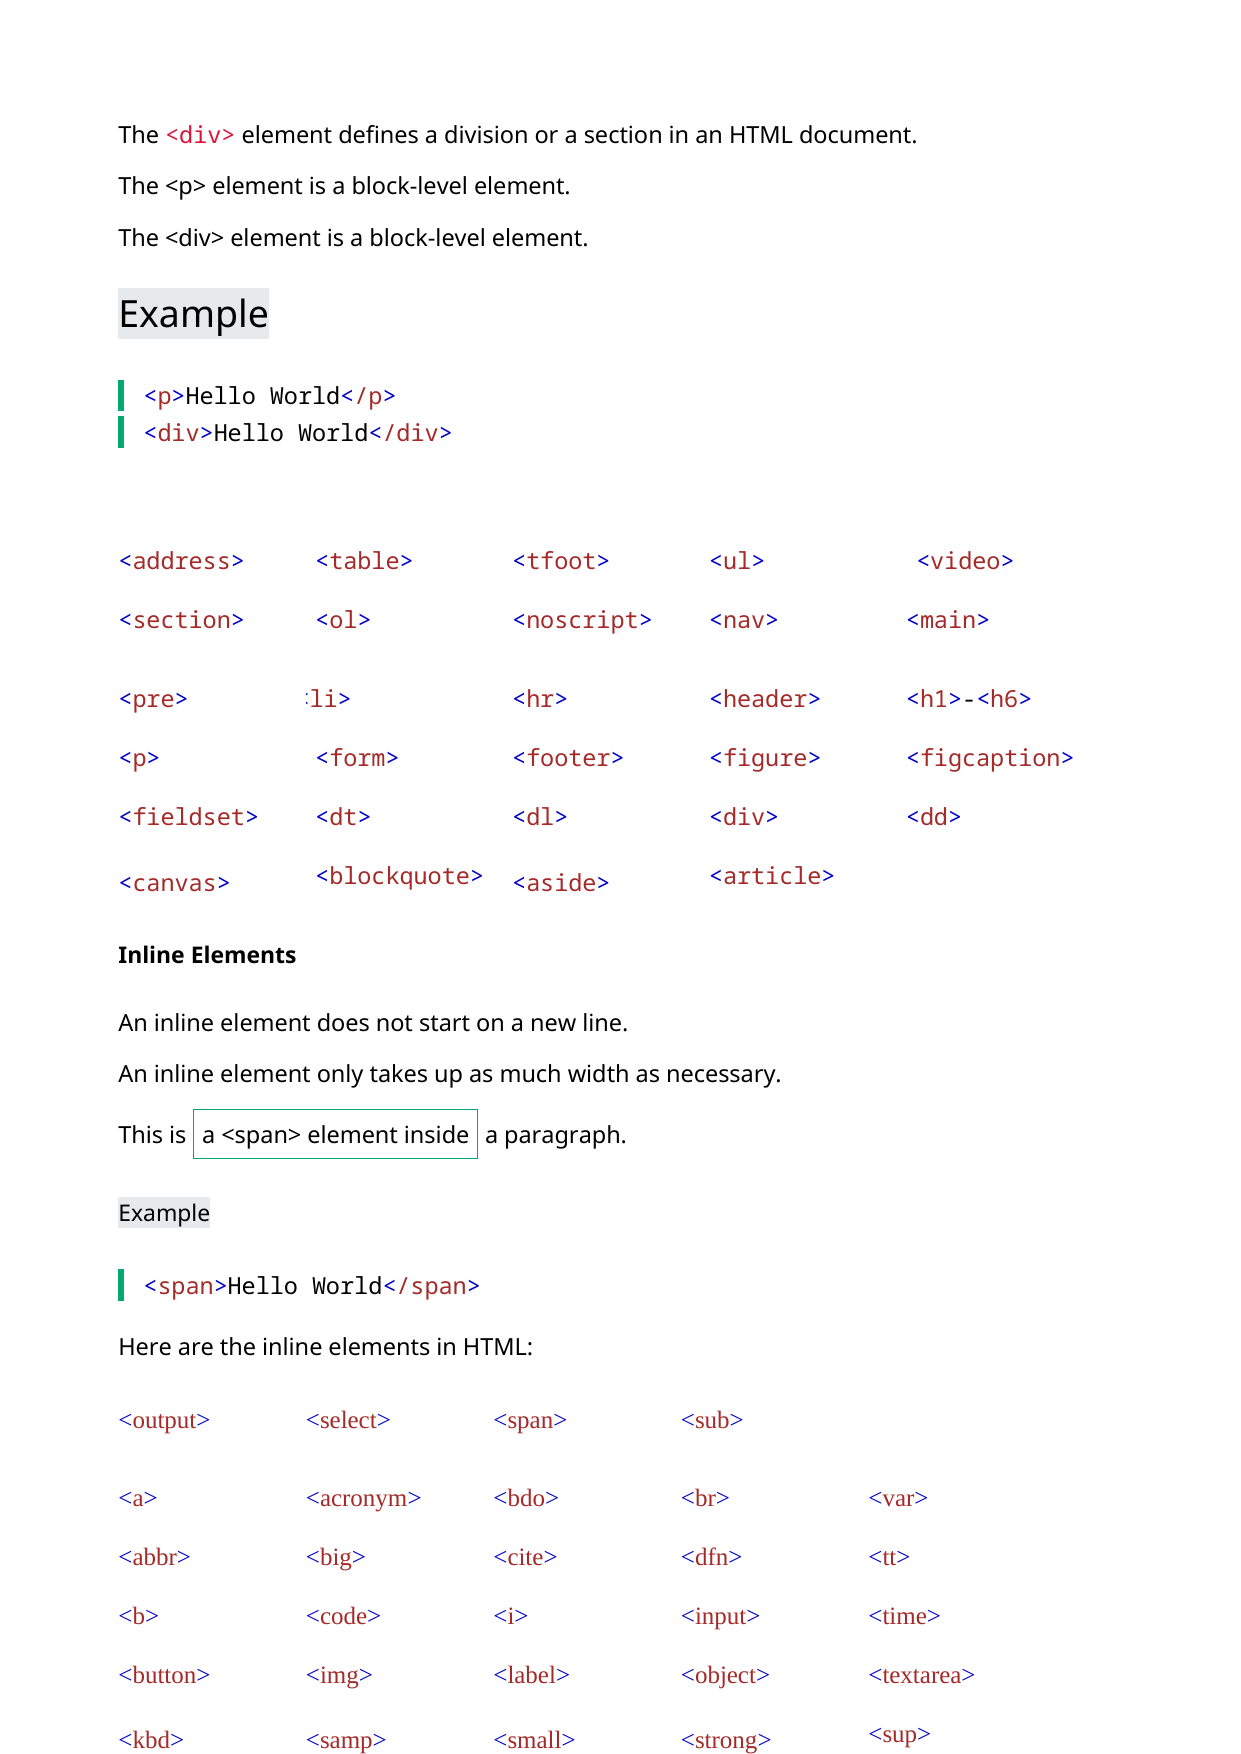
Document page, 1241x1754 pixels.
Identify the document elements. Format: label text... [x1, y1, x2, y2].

text <form> [315, 741, 502, 773]
text <img> [306, 1660, 493, 1689]
text <object> [681, 1660, 868, 1689]
text <tfoot> [512, 544, 699, 577]
text <canvas> [118, 866, 306, 898]
text <textarea> [868, 1660, 1056, 1689]
text <abbr> [118, 1542, 306, 1571]
subtitle Example [118, 288, 1122, 339]
text <kbd> [118, 1725, 306, 1754]
text <output> [118, 1405, 306, 1434]
text <dt> [315, 801, 502, 832]
text <big> [306, 1542, 493, 1571]
text The <p> element is a block-level element. [118, 169, 1122, 201]
text <article> [709, 859, 896, 892]
text <tt> [868, 1542, 1056, 1571]
text <header> [709, 682, 896, 714]
text <noscript> [512, 604, 699, 636]
text <fieldset> [118, 801, 306, 832]
text An inline element does not start on a new line. [118, 1006, 1122, 1038]
text <label> [493, 1660, 681, 1689]
text <address> [118, 544, 306, 577]
text <footer> [512, 741, 699, 773]
text <script> [681, 1719, 868, 1725]
text <em> [118, 1719, 306, 1725]
text <strong> [681, 1725, 868, 1754]
subtitle Example [118, 1197, 1122, 1228]
text <figure> [709, 741, 896, 773]
text <dl> [512, 801, 699, 832]
text <cite> [493, 1542, 681, 1571]
text An inline element only takes up as much width as necessary. [118, 1057, 1122, 1089]
text <span> [493, 1405, 681, 1434]
text <dfn> [681, 1542, 868, 1571]
text <blockquote> [315, 859, 502, 892]
text <p>Hello World</p> <div>Hello World</div> [118, 379, 1122, 448]
text <a> [118, 1483, 306, 1512]
text <li> [306, 682, 483, 714]
text <input> [681, 1601, 868, 1630]
text <div> [709, 801, 896, 832]
text <hr> [512, 682, 699, 714]
text <var> [868, 1483, 1056, 1512]
text <ul> [709, 544, 896, 577]
text <p> [118, 741, 306, 773]
text <code> [306, 1601, 493, 1630]
text <nav> [709, 604, 896, 636]
text <button> [118, 1660, 306, 1689]
text <h1>-<h6> [906, 682, 1093, 714]
text Here are the inline elements in HTML: [118, 1331, 1122, 1363]
text The <div> element is a block-level element. [118, 221, 1122, 253]
text <sub> [681, 1405, 868, 1434]
text <table> [315, 544, 502, 577]
text This is a <span> element inside [118, 1108, 477, 1159]
text <small> [493, 1725, 681, 1754]
text <time> [868, 1601, 1056, 1630]
text The <div> element defines a division or a section in an HTML document. [118, 118, 1122, 150]
text <span>Hello World</span> [124, 1269, 1122, 1301]
text <samp> [306, 1725, 493, 1754]
text <select> [306, 1405, 493, 1434]
text <q> [493, 1719, 681, 1725]
text <aside> [512, 866, 699, 898]
text <map> [306, 1719, 493, 1725]
subtitle Inline Elements [118, 939, 1122, 970]
text <b> [118, 1601, 306, 1630]
text <ol> [315, 604, 502, 636]
text <main> [906, 604, 1093, 636]
text <section> [118, 604, 306, 636]
text <bdo> [493, 1483, 681, 1512]
text <i> [493, 1601, 681, 1630]
text <video> [916, 544, 1181, 577]
text <sup> [868, 1719, 1056, 1748]
text <pre> [118, 682, 306, 714]
text <br> [681, 1483, 868, 1512]
text <figcaption> [906, 741, 1093, 773]
text <dd> [906, 801, 1093, 832]
text <acronym> [306, 1483, 493, 1512]
text a paragraph. [478, 1108, 1122, 1159]
